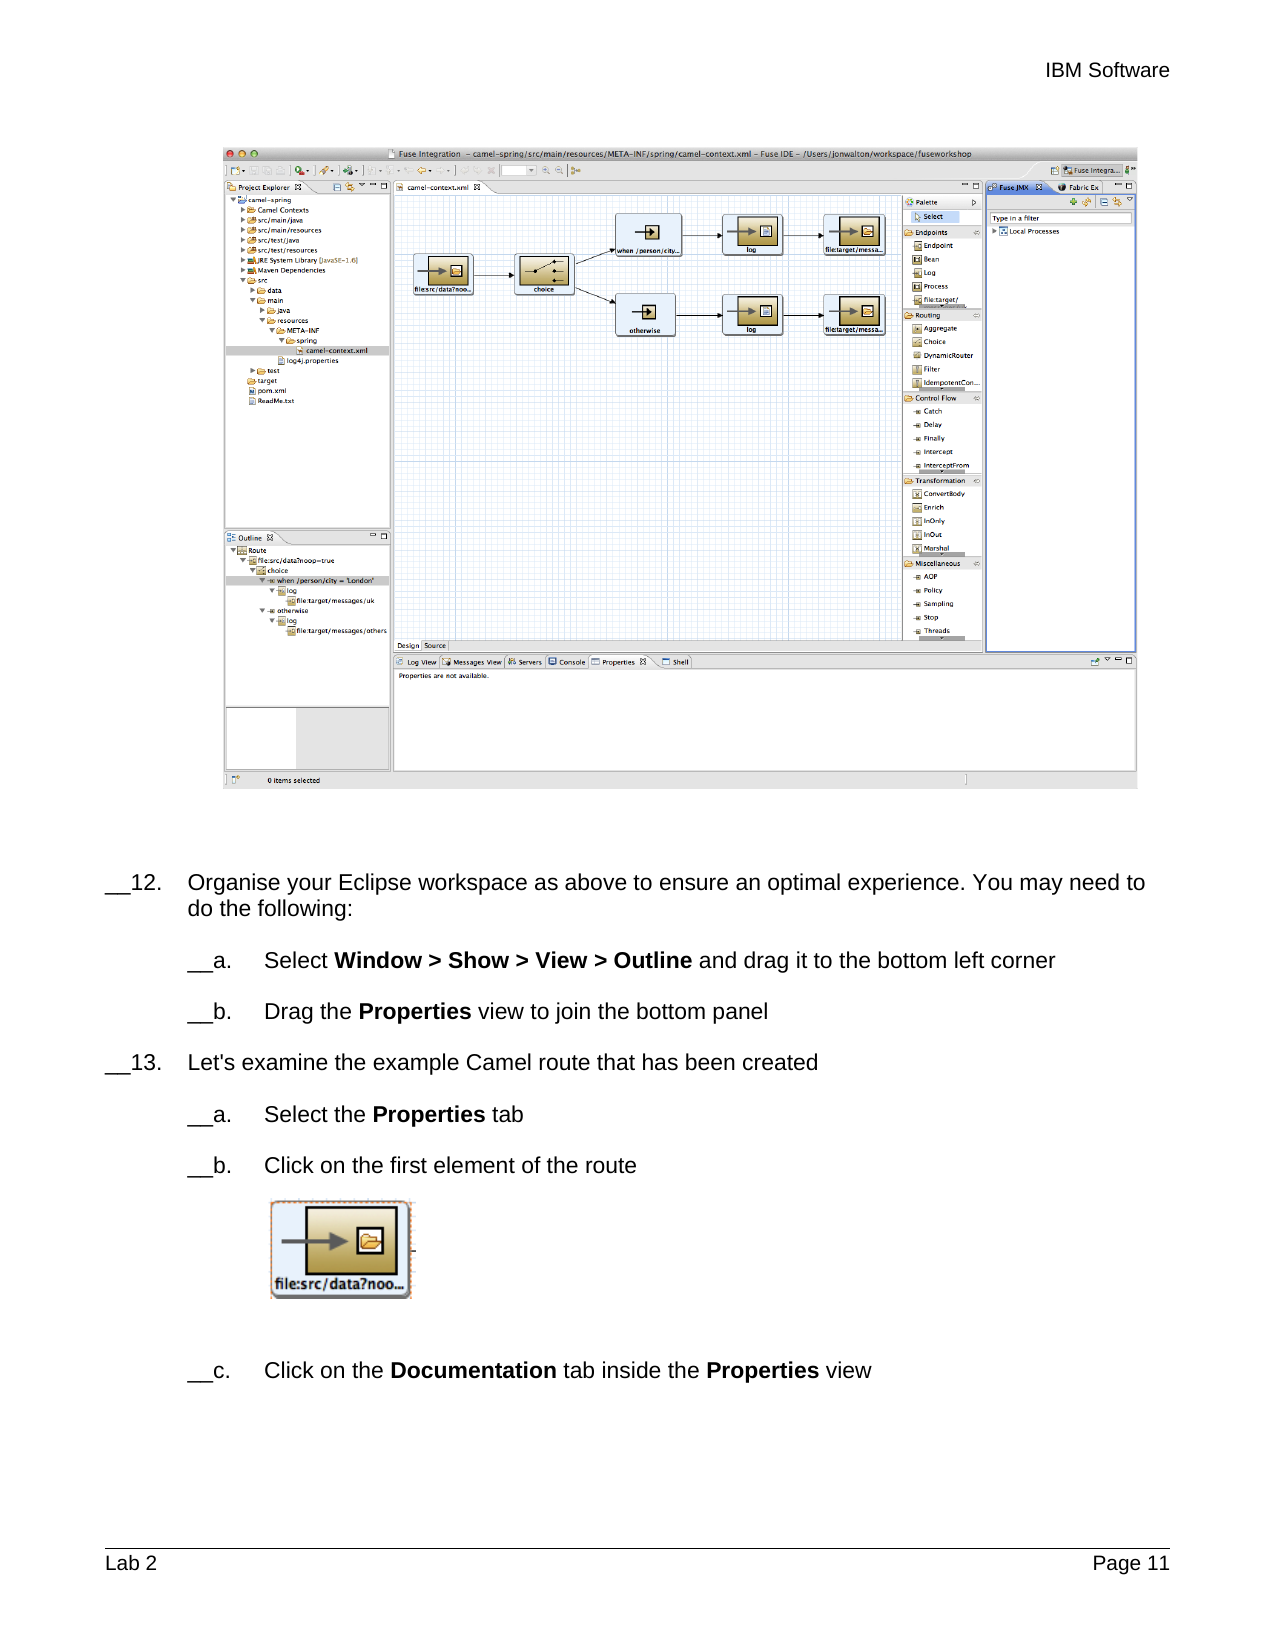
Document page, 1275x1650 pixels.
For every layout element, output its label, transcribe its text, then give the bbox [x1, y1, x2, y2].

picture [223, 147, 1138, 789]
list Drag the Properties view to join the bottom panel [187, 998, 1170, 1024]
picture [268, 1198, 416, 1299]
list Select the Properties tab [187, 1101, 1170, 1127]
list Click on the Documentation tab inside the Properties view [187, 1357, 1170, 1384]
list Let's examine the example Camel route that has been created [105, 1049, 1170, 1076]
list Click on the first element of the route [187, 1152, 1170, 1178]
list Select Window > Show > View > Outline and drag it to the bottom left corner [187, 947, 1170, 973]
list Organise your Eclipse workspace as above to ensure an optimal experience. You may need to do the following: [105, 869, 1170, 922]
